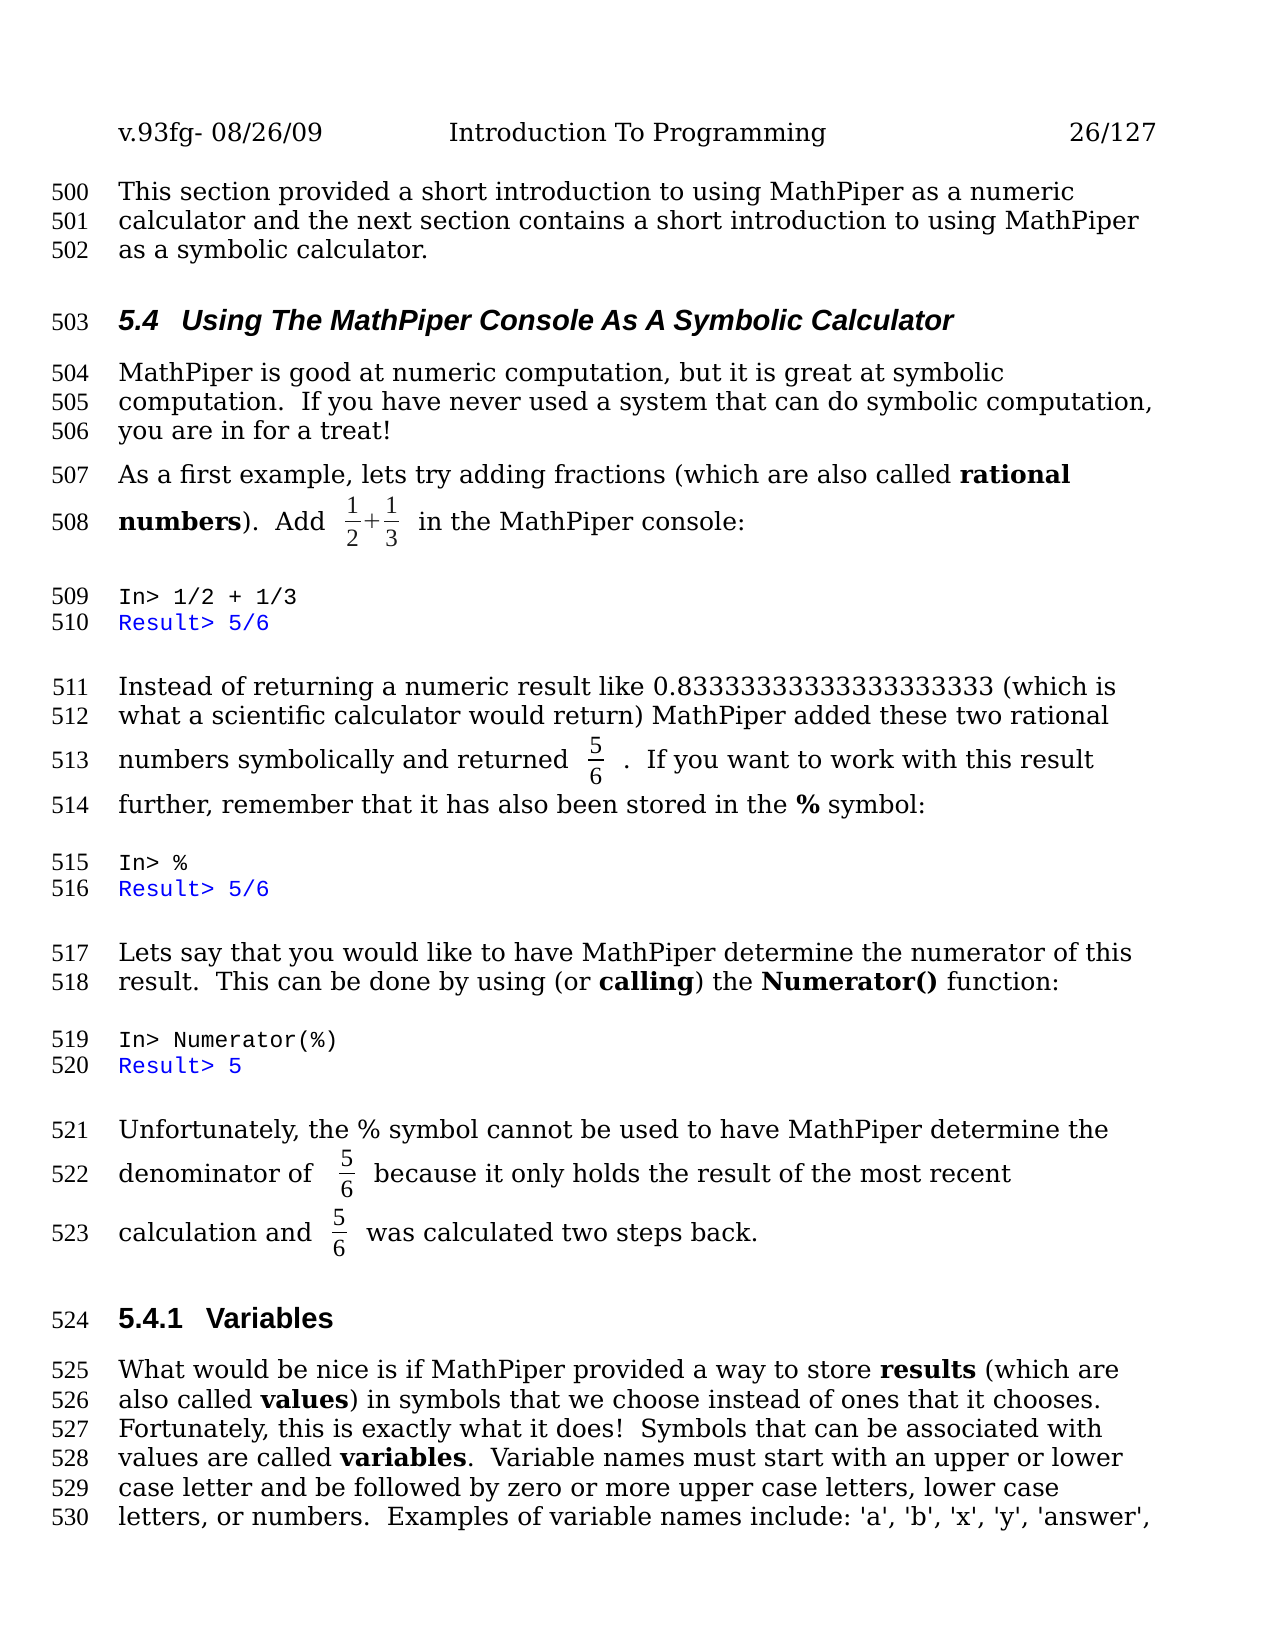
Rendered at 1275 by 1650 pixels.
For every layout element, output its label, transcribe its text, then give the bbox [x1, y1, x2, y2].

text In> 1/2 + 1/3 [118, 586, 1157, 612]
text Instead of returning a numeric result like 0.83333333333333333333 (which is what a scientific calculator would return) MathPiper added these two rational numbers symbolically and returned. If you want to work with this result further, remember that it has also been stored in the % symbol: [118, 672, 1157, 819]
text MathPiper is good at numeric computation, but it is great at symbolic computation. If you have never used a system that can do symbolic computation, you are in for a treat! [118, 358, 1157, 445]
text Result> 5/6 [118, 612, 1157, 637]
text What would be nice is if MathPiper provided a way to store results (which are also called values) in symbols that we choose instead of ones that it chooses. Fortunately, this is exactly what it does! Symbols that can be associated with values are called variables. Variable names must start with an upper or lower case letter and be followed by zero or more upper case letters, lower case letters, or numbers. Examples of variable names include: 'a', 'b', 'x', 'y', 'answer', [118, 1355, 1157, 1531]
subtitle Variables [118, 1301, 1157, 1334]
text Result> 5/6 [118, 877, 1157, 903]
text Unfortunately, the % symbol cannot be used to have MathPiper determine the denominator of because it only holds the result of the most recent calculation andwas calculated two steps back. [118, 1115, 1157, 1262]
text In> % [118, 851, 1157, 877]
text This section provided a short introduction to using MathPiper as a numeric calculator and the next section contains a short introduction to using MathPiper as a symbolic calculator. [118, 177, 1157, 264]
text As a first example, lets try adding fractions (which are also called rational numbers). Addin the MathPiper console: [118, 460, 1157, 554]
text Result> 5 [118, 1054, 1157, 1080]
subtitle Using The MathPiper Console As A Symbolic Calculator [118, 303, 1157, 337]
text In> Numerator(%) [118, 1028, 1157, 1054]
text Lets say that you would like to have MathPiper determine the numerator of this result. This can be done by using (or calling) the Numerator() function: [118, 938, 1157, 996]
